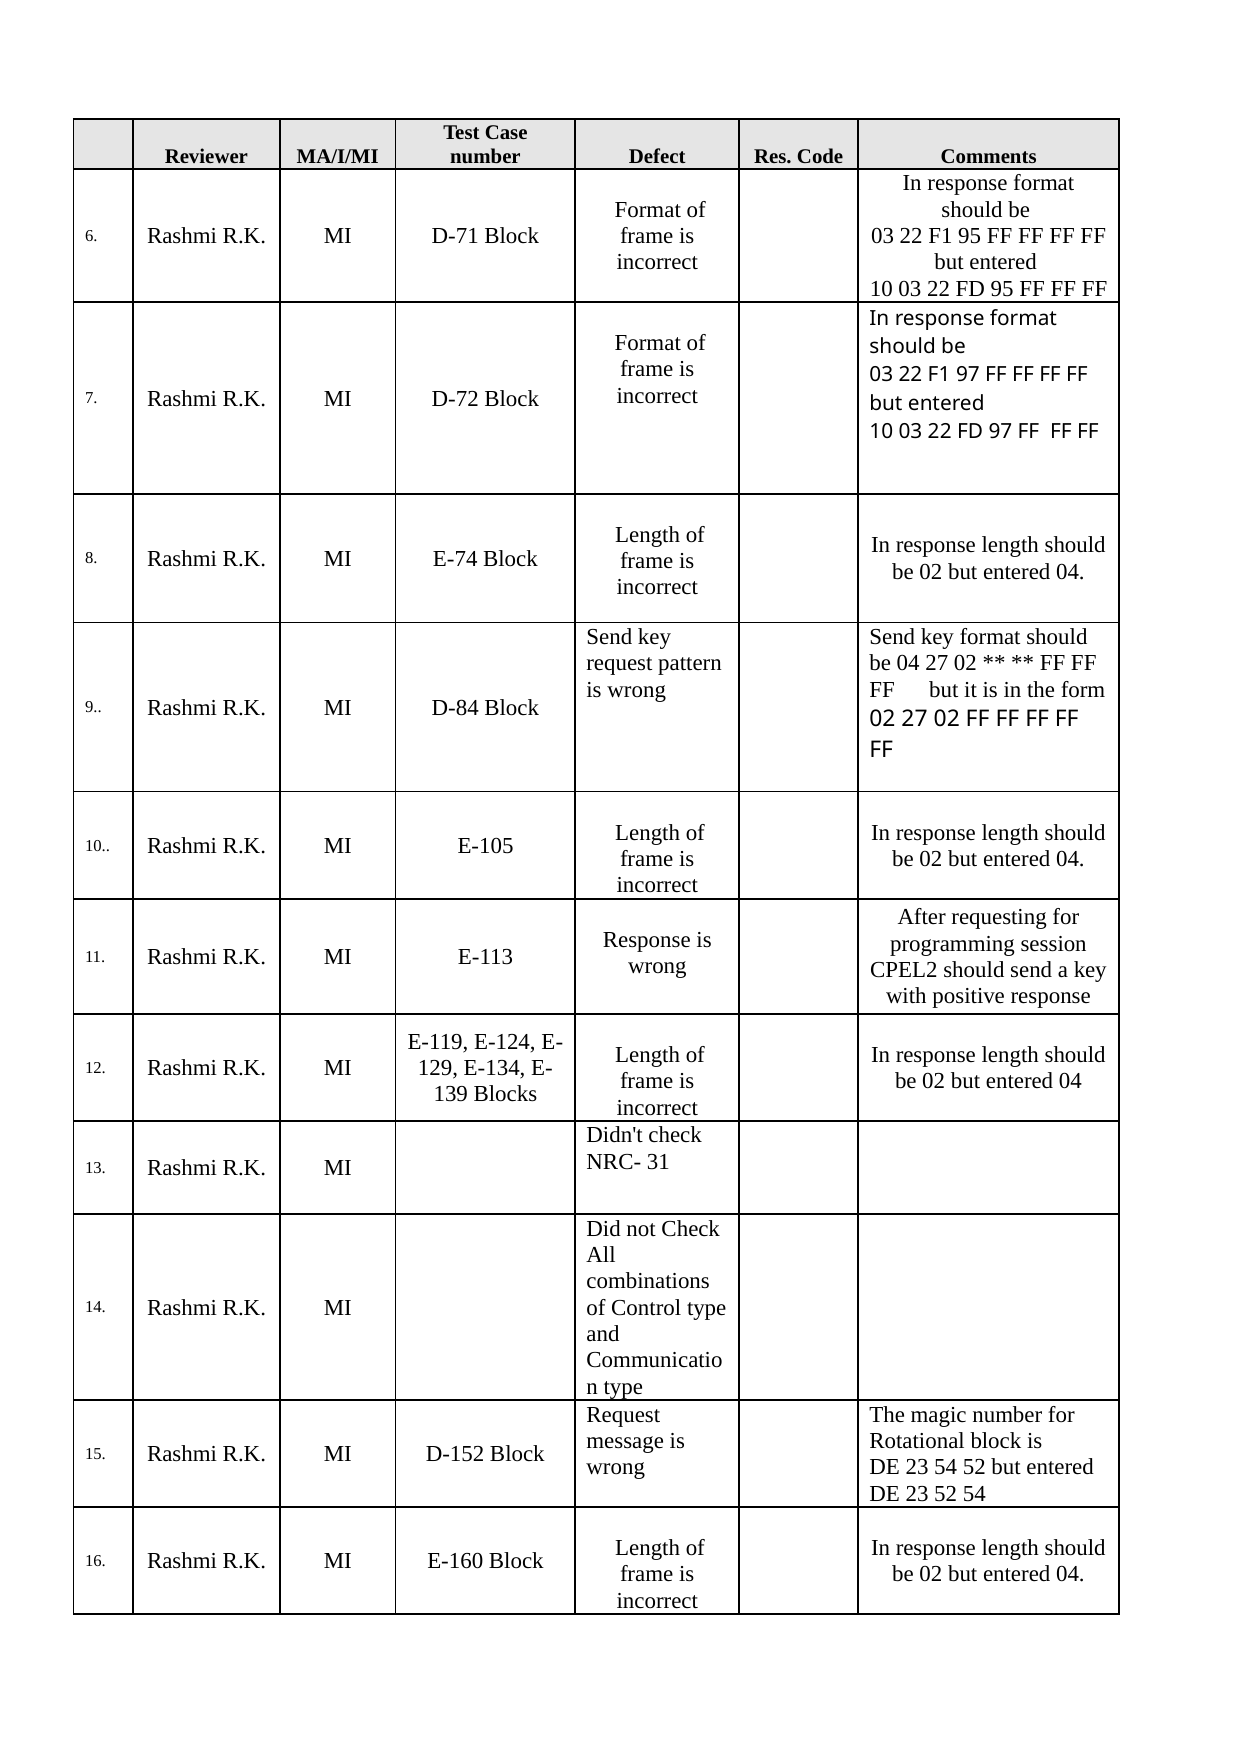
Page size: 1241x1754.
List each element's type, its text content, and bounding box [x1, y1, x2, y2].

table_header Defect [576, 120, 738, 168]
table_cell [740, 623, 857, 791]
table_cell E-113 [396, 900, 574, 1013]
table_cell MI [281, 303, 395, 493]
table_cell Rashmi R.K. [134, 792, 279, 898]
table_cell [396, 1122, 574, 1213]
table_cell E-160 Block [396, 1508, 574, 1613]
table_cell D-84 Block [396, 623, 574, 791]
table_cell [740, 900, 857, 1013]
table_cell MI [281, 900, 395, 1013]
table_cell Rashmi R.K. [134, 1401, 279, 1506]
table_cell [740, 792, 857, 898]
table_header Test Case number [396, 120, 574, 168]
table_cell 11. [74, 900, 132, 1013]
table_cell Format of frame is incorrect [576, 170, 738, 301]
table_cell [740, 1215, 857, 1399]
table_cell Length of frame is incorrect [576, 792, 738, 898]
table_cell In response length should be 02 but entered 04 [859, 1015, 1118, 1120]
table_cell MI [281, 495, 395, 621]
table_cell [740, 1401, 857, 1506]
table_cell Length of frame is incorrect [576, 1015, 738, 1120]
table_cell [859, 1122, 1118, 1213]
table_cell 16. [74, 1508, 132, 1613]
table_cell [396, 1215, 574, 1399]
table_cell In response format should be 03 22 F1 95 FF FF FF FF but entered 10 03 22 FD 95 FF FF FF [859, 170, 1118, 301]
table_cell 8. [74, 495, 132, 621]
table_cell 14. [74, 1215, 132, 1399]
table_cell Send key format should be 04 27 02 ** ** FF FF FF but it is in the form 02 27 02 FF FF FF FF FF [859, 623, 1118, 791]
table_header Res. Code [740, 120, 857, 168]
table_cell [740, 1122, 857, 1213]
table_cell MI [281, 1215, 395, 1399]
table_cell In response format should be 03 22 F1 97 FF FF FF FF but entered 10 03 22 FD 97 FF FF FF [859, 303, 1118, 493]
table_cell Rashmi R.K. [134, 623, 279, 791]
table_cell Rashmi R.K. [134, 495, 279, 621]
table_cell [740, 1015, 857, 1120]
table_cell 10.. [74, 792, 132, 898]
table_cell Did not Check All combinations of Control type and Communication type [576, 1215, 738, 1399]
table_cell Request message is wrong [576, 1401, 738, 1506]
table_cell Send key request pattern is wrong [576, 623, 738, 791]
table_header Reviewer [134, 120, 279, 168]
table_header Item [74, 120, 132, 168]
table_cell 12. [74, 1015, 132, 1120]
table_cell Rashmi R.K. [134, 1215, 279, 1399]
table_cell Didn't check NRC- 31 [576, 1122, 738, 1213]
table_cell MI [281, 1015, 395, 1120]
table_cell 13. [74, 1122, 132, 1213]
table_cell [740, 303, 857, 493]
table_cell In response length should be 02 but entered 04. [859, 1508, 1118, 1613]
table_cell D-152 Block [396, 1401, 574, 1506]
table_cell MI [281, 1122, 395, 1213]
table_cell 7. [74, 303, 132, 493]
table_cell Rashmi R.K. [134, 1015, 279, 1120]
table_cell In response length should be 02 but entered 04. [859, 792, 1118, 898]
table_cell Rashmi R.K. [134, 170, 279, 301]
table_cell D-71 Block [396, 170, 574, 301]
table_cell Length of frame is incorrect [576, 1508, 738, 1613]
table_cell [740, 1508, 857, 1613]
table_cell Rashmi R.K. [134, 1508, 279, 1613]
table_cell Rashmi R.K. [134, 1122, 279, 1213]
table_cell Rashmi R.K. [134, 900, 279, 1013]
table_cell Format of frame is incorrect [576, 303, 738, 493]
table_cell 6. [74, 170, 132, 301]
table_cell 9.. [74, 623, 132, 791]
table_cell E-119, E-124, E-129, E-134, E-139 Blocks [396, 1015, 574, 1120]
table_cell After requesting for programming session CPEL2 should send a key with positive response [859, 900, 1118, 1013]
table_cell MI [281, 1401, 395, 1506]
table_cell E-105 [396, 792, 574, 898]
table_cell MI [281, 623, 395, 791]
table_cell Response is wrong [576, 900, 738, 1013]
table_header Comments [859, 120, 1118, 168]
table_cell MI [281, 1508, 395, 1613]
table_cell Rashmi R.K. [134, 303, 279, 493]
table_header MA/I/MI [281, 120, 395, 168]
table_cell [859, 1215, 1118, 1399]
table_cell The magic number for Rotational block is DE 23 54 52 but entered DE 23 52 54 [859, 1401, 1118, 1506]
table_cell E-74 Block [396, 495, 574, 621]
table_cell MI [281, 170, 395, 301]
table_cell D-72 Block [396, 303, 574, 493]
table_cell In response length should be 02 but entered 04. [859, 495, 1118, 621]
table_cell 15. [74, 1401, 132, 1506]
table_cell Length of frame is incorrect [576, 495, 738, 621]
table_cell [740, 170, 857, 301]
table_cell [740, 495, 857, 621]
table_cell MI [281, 792, 395, 898]
